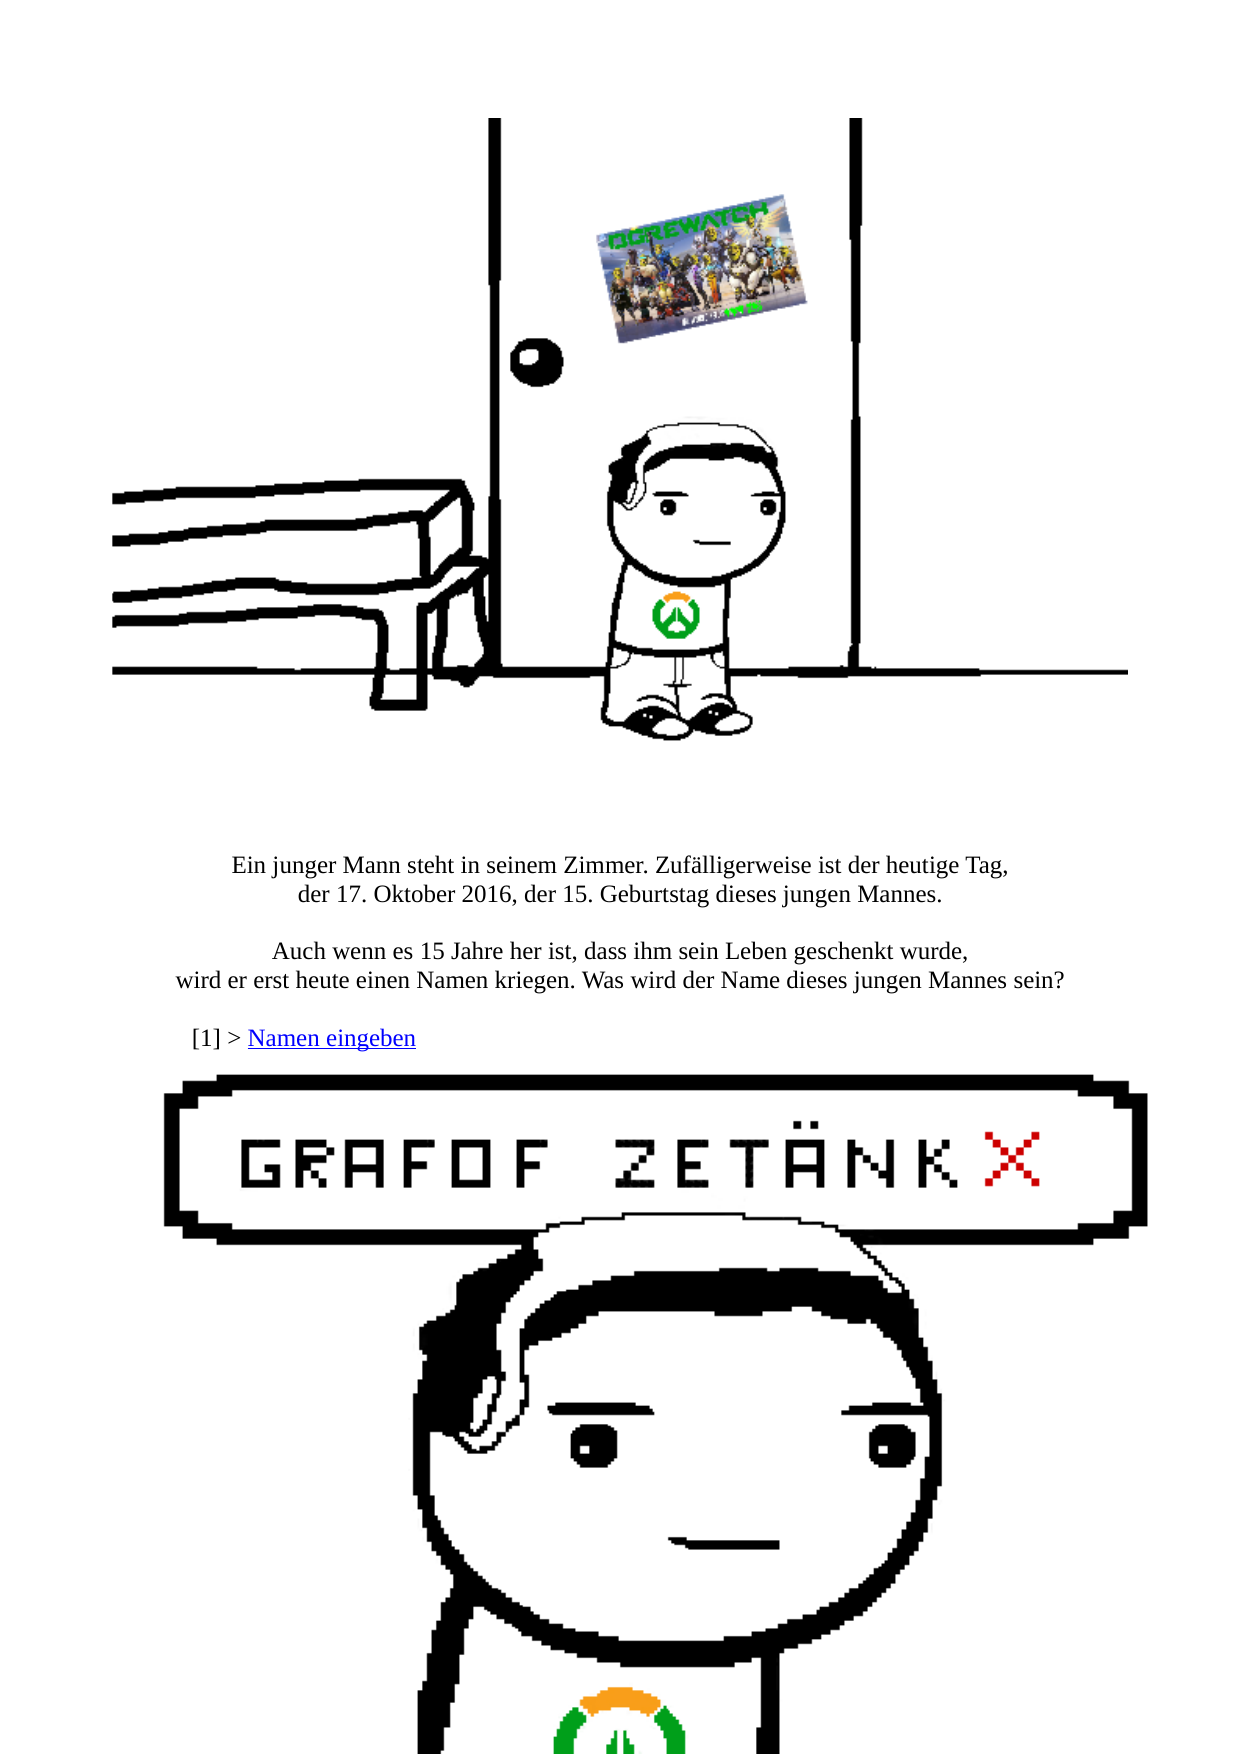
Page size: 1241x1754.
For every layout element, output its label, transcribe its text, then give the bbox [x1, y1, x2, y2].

text [1] > Namen eingeben [118, 1023, 1122, 1051]
text Ein junger Mann steht in seinem Zimmer. Zufälligerweise ist der heutige Tag, [118, 850, 1122, 879]
text Auch wenn es 15 Jahre her ist, dass ihm sein Leben geschenkt wurde, [118, 936, 1122, 965]
text der 17. Oktober 2016, der 15. Geburtstag dieses jungen Mannes. [118, 879, 1122, 908]
text wird er erst heute einen Namen kriegen. Was wird der Name dieses jungen Mannes sein? [118, 965, 1122, 994]
